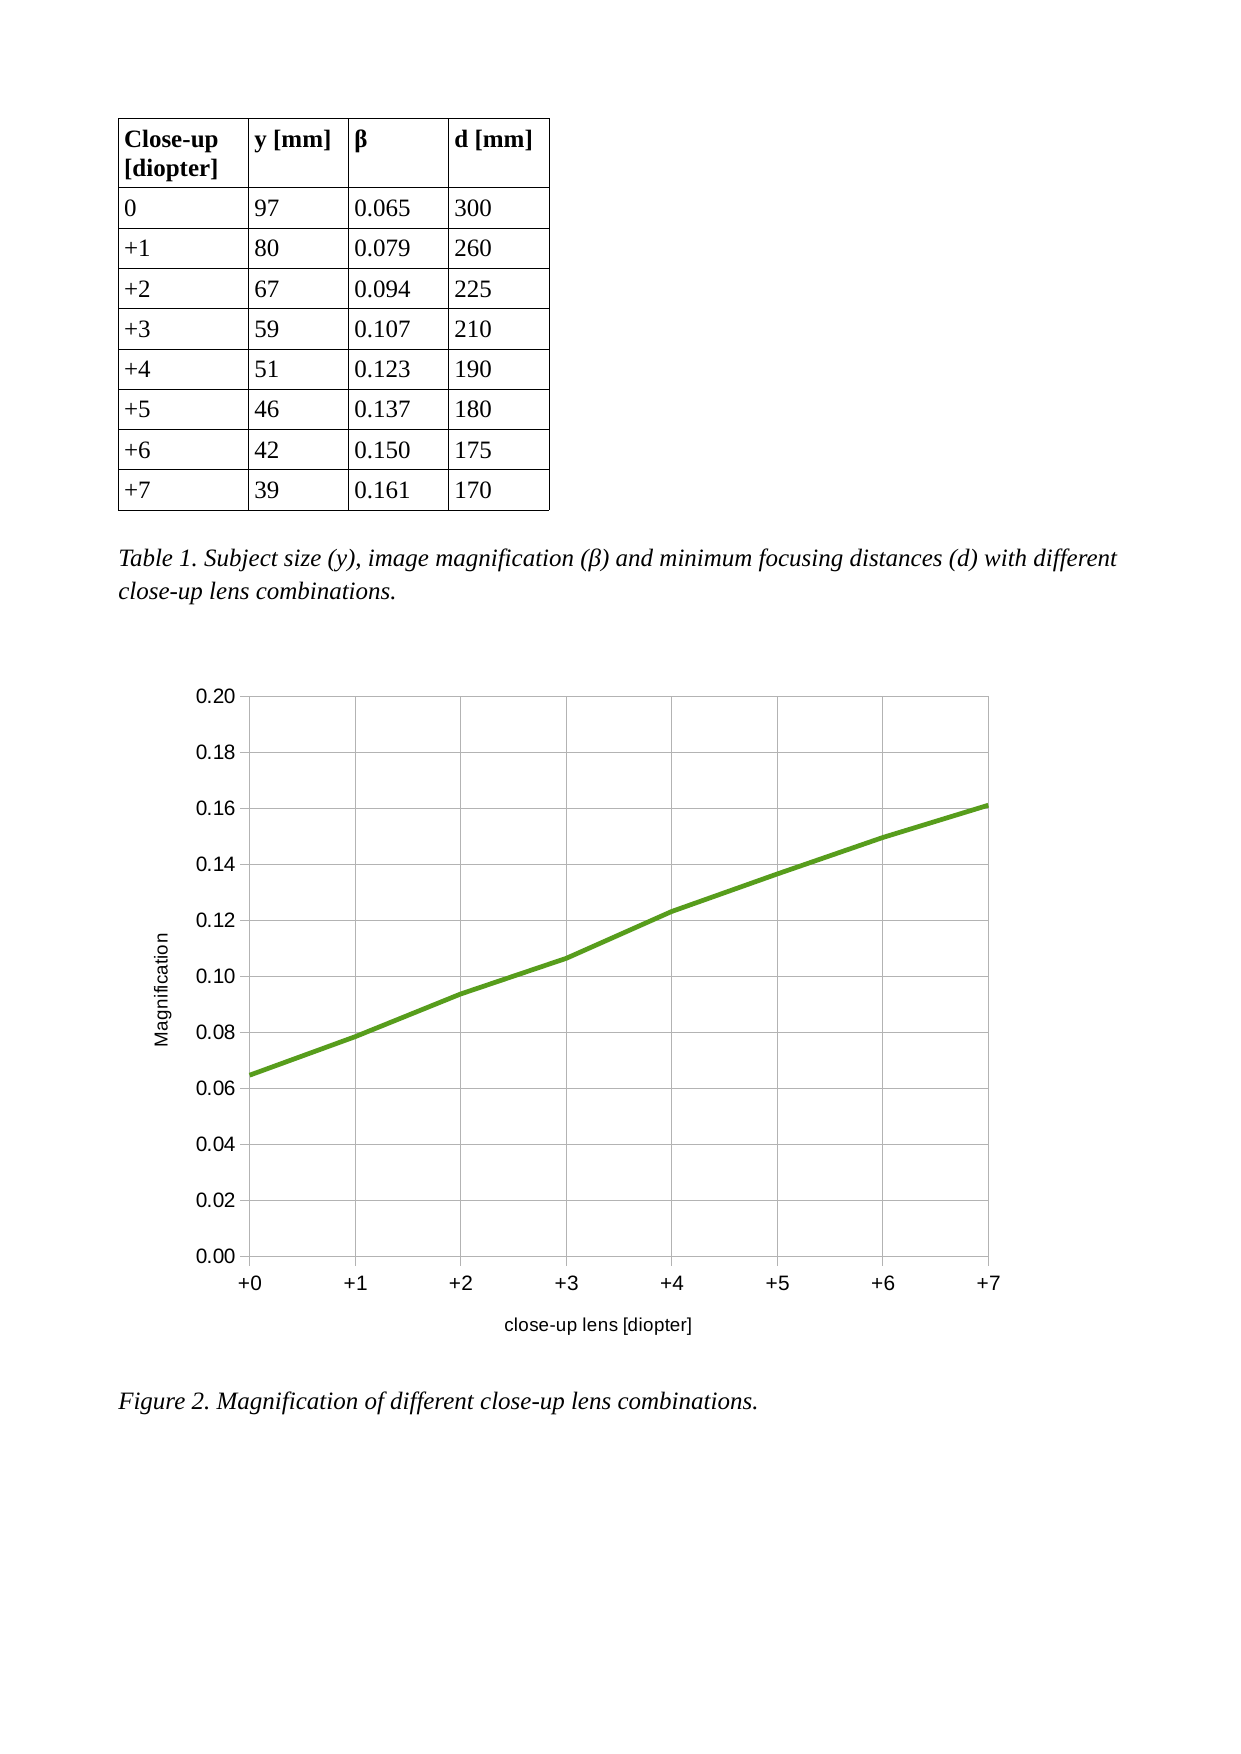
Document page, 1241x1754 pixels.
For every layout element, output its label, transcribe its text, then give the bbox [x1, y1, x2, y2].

table_cell 42 [249, 430, 348, 469]
table_cell 0.137 [349, 390, 448, 429]
table_cell 0.161 [349, 470, 448, 510]
table_header Close-up [diopter] [119, 119, 248, 187]
table_cell 170 [449, 470, 549, 510]
table_cell 80 [249, 229, 348, 268]
table_header d [mm] [449, 119, 549, 187]
table_cell +2 [119, 269, 248, 308]
table_cell 300 [449, 188, 549, 227]
table_cell 0.065 [349, 188, 448, 227]
table_cell +4 [119, 350, 248, 389]
table_header y [mm] [249, 119, 348, 187]
table_cell 0.150 [349, 430, 448, 469]
table_cell +3 [119, 309, 248, 348]
table_cell 39 [249, 470, 348, 510]
table_cell 97 [249, 188, 348, 227]
table_cell +5 [119, 390, 248, 429]
text Table 1. Subject size (y), image magnification (β) and minimum focusing distances (d) with different close-up lens combinations. [118, 510, 1122, 604]
table_header β [349, 119, 448, 187]
table_cell 46 [249, 390, 348, 429]
table_cell 225 [449, 269, 549, 308]
text Figure 2. Magnification of different close-up lens combinations. [118, 1386, 1122, 1415]
table_cell 180 [449, 390, 549, 429]
table_cell +1 [119, 229, 248, 268]
table_cell 260 [449, 229, 549, 268]
table_cell 0.123 [349, 350, 448, 389]
table_cell 0.107 [349, 309, 448, 348]
table_cell 210 [449, 309, 549, 348]
table_cell 51 [249, 350, 348, 389]
table_cell 190 [449, 350, 549, 389]
table_cell 175 [449, 430, 549, 469]
table_cell 0.079 [349, 229, 448, 268]
table_cell 59 [249, 309, 348, 348]
table_cell 0.094 [349, 269, 448, 308]
table_cell 67 [249, 269, 348, 308]
table_cell +6 [119, 430, 248, 469]
table_cell +7 [119, 470, 248, 510]
table_cell 0 [119, 188, 248, 227]
